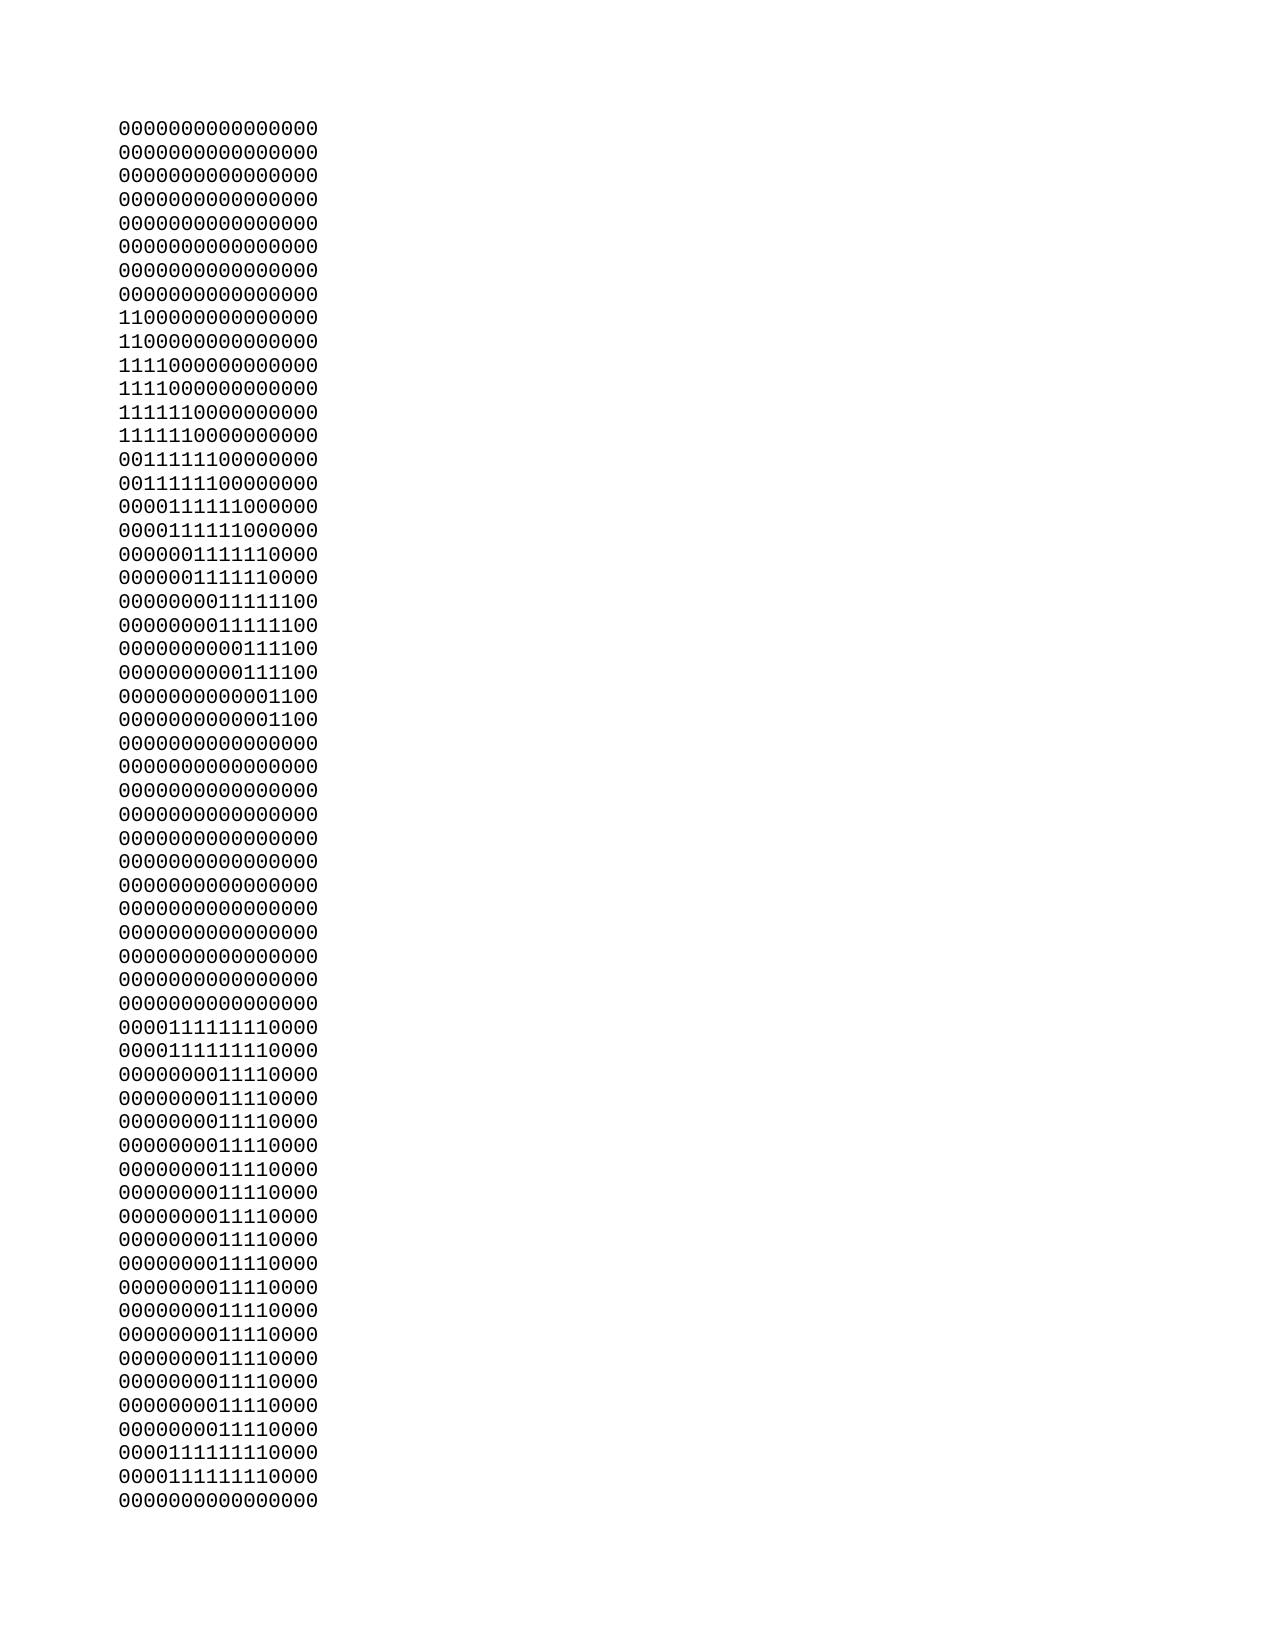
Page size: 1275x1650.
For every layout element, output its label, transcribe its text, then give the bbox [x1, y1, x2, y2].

text 1111110000000000 [118, 402, 1157, 426]
text 0000000000000000 [118, 851, 1157, 875]
text 0000000011110000 [118, 1300, 1157, 1324]
text 0000000011110000 [118, 1324, 1157, 1348]
text 0000000000111100 [118, 662, 1157, 686]
text 0000111111000000 [118, 520, 1157, 544]
text 0000000000001100 [118, 709, 1157, 733]
text 0000000000000000 [118, 1489, 1157, 1513]
text 0000111111000000 [118, 496, 1157, 520]
text 0000000011110000 [118, 1206, 1157, 1229]
text 0000000011110000 [118, 1419, 1157, 1442]
text 0000000011110000 [118, 1158, 1157, 1182]
text 1100000000000000 [118, 307, 1157, 331]
text 0000000011110000 [118, 1253, 1157, 1277]
text 0000001111110000 [118, 567, 1157, 591]
text 0000000000000000 [118, 213, 1157, 236]
text 0011111100000000 [118, 449, 1157, 473]
text 0000000000000000 [118, 804, 1157, 827]
text 0000000000111100 [118, 638, 1157, 662]
text 0000000000000000 [118, 922, 1157, 946]
text 1111110000000000 [118, 426, 1157, 449]
text 0000000011110000 [118, 1088, 1157, 1111]
text 0000000000000000 [118, 946, 1157, 969]
text 0000111111110000 [118, 1017, 1157, 1040]
text 0000000011110000 [118, 1111, 1157, 1135]
text 0000000000000000 [118, 780, 1157, 804]
text 0000000000000000 [118, 284, 1157, 307]
text 0000111111110000 [118, 1442, 1157, 1466]
text 0000000011110000 [118, 1348, 1157, 1371]
text 0000000000000000 [118, 118, 1157, 142]
text 0000001111110000 [118, 544, 1157, 567]
text 0000000000000000 [118, 165, 1157, 189]
text 0000000000000000 [118, 260, 1157, 284]
text 0000111111110000 [118, 1040, 1157, 1064]
text 0000000011110000 [118, 1064, 1157, 1088]
text 0000000011110000 [118, 1277, 1157, 1300]
text 0000000011111100 [118, 615, 1157, 638]
text 0000111111110000 [118, 1466, 1157, 1489]
text 0000000011110000 [118, 1395, 1157, 1419]
text 0000000000000000 [118, 827, 1157, 851]
text 0000000011110000 [118, 1229, 1157, 1253]
text 0000000011111100 [118, 591, 1157, 615]
text 0000000000000000 [118, 898, 1157, 922]
text 0000000000000000 [118, 969, 1157, 993]
text 0000000000000000 [118, 757, 1157, 780]
text 0000000000000000 [118, 142, 1157, 165]
text 1111000000000000 [118, 378, 1157, 402]
text 0000000011110000 [118, 1135, 1157, 1158]
text 0011111100000000 [118, 473, 1157, 496]
text 0000000000000000 [118, 993, 1157, 1017]
text 0000000011110000 [118, 1371, 1157, 1395]
text 0000000000001100 [118, 686, 1157, 709]
text 1100000000000000 [118, 331, 1157, 354]
text 0000000000000000 [118, 875, 1157, 898]
text 0000000000000000 [118, 733, 1157, 757]
text 0000000000000000 [118, 236, 1157, 260]
text 0000000011110000 [118, 1182, 1157, 1206]
text 1111000000000000 [118, 354, 1157, 378]
text 0000000000000000 [118, 189, 1157, 213]
